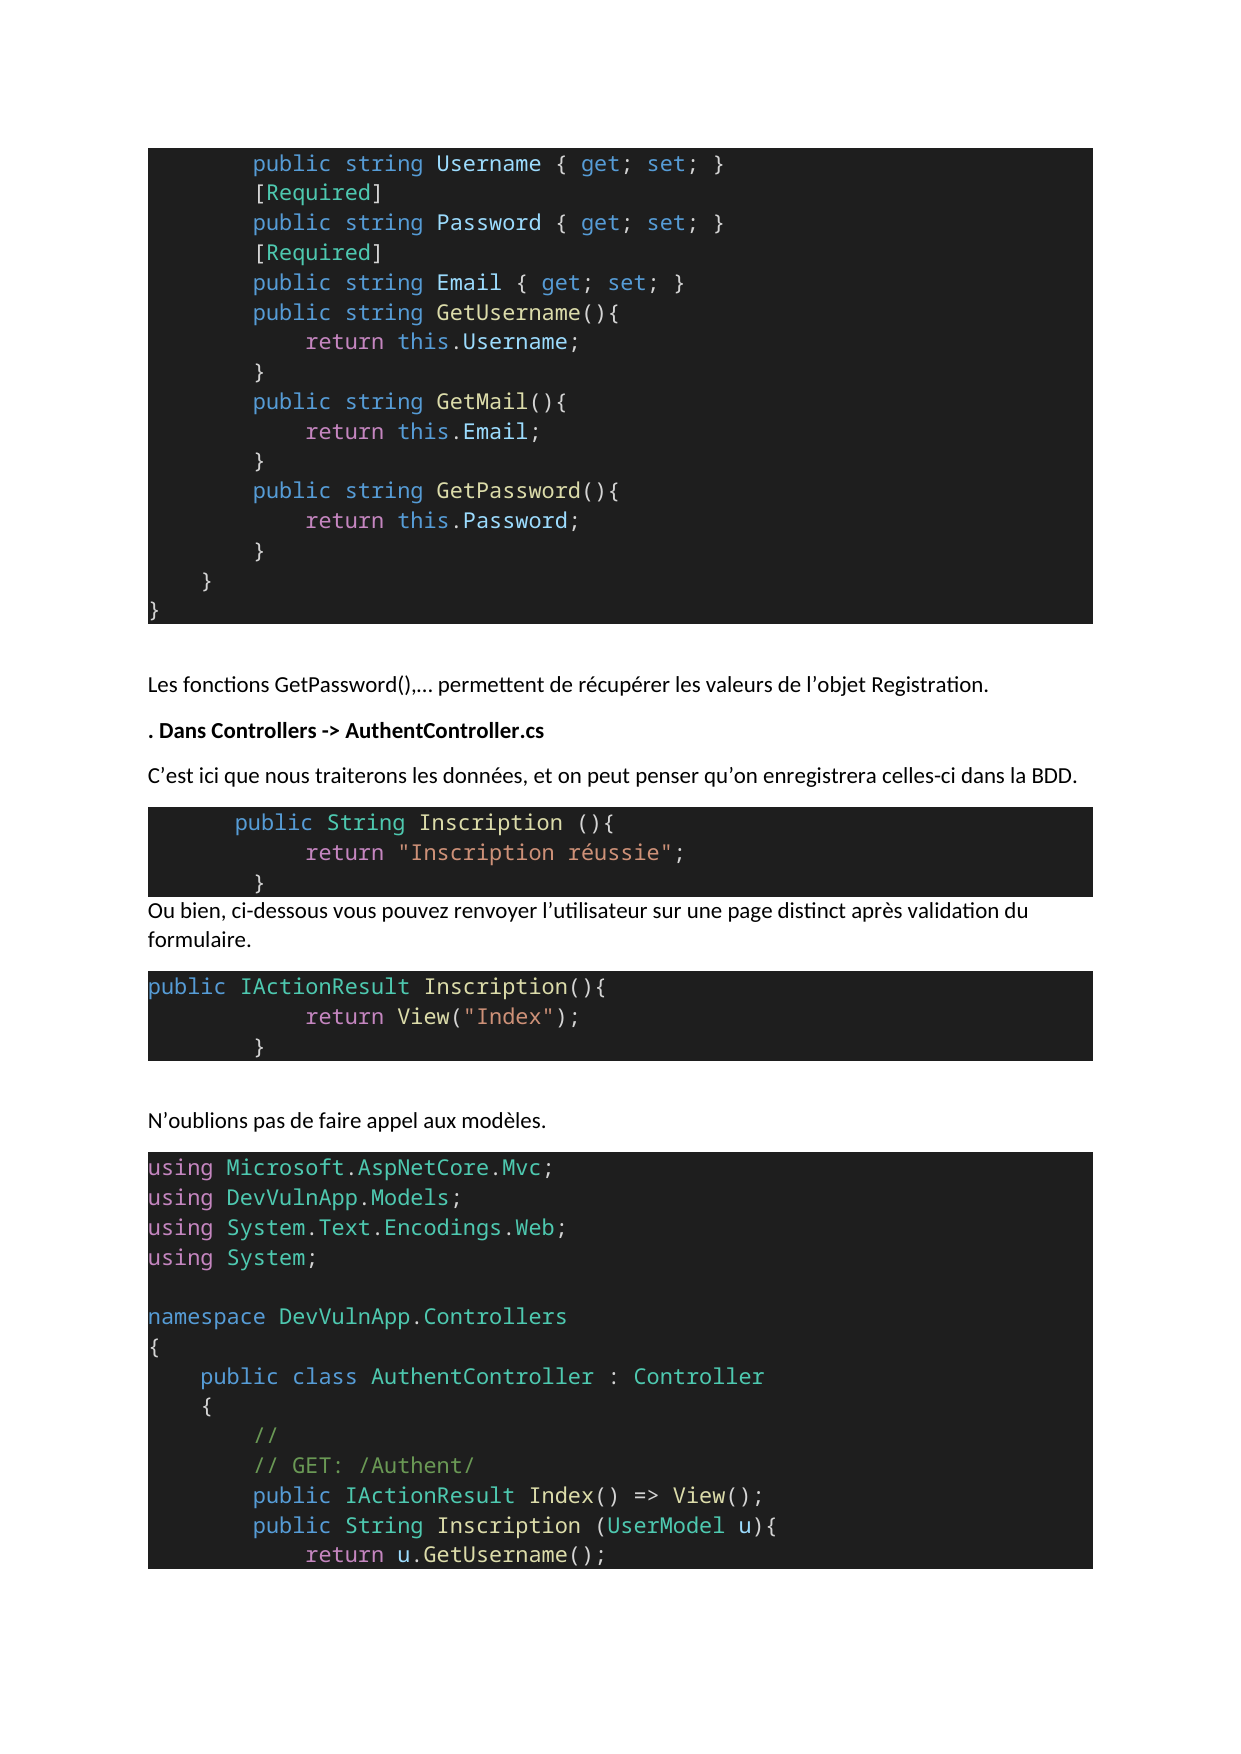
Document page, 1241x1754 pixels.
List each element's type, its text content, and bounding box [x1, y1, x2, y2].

text public string Password { get; set; } [148, 207, 1093, 237]
text } [148, 1031, 1093, 1061]
text public String Inscription (){ [148, 807, 1093, 837]
text } [148, 446, 1093, 475]
text [Required] [148, 237, 1093, 267]
text using System; [148, 1242, 1093, 1271]
text public string Email { get; set; } [148, 267, 1093, 297]
text . Dans Controllers -> AuthentController.cs [148, 716, 1093, 744]
text public string GetMail(){ [148, 386, 1093, 416]
text } [148, 535, 1093, 565]
text { [148, 1331, 1093, 1361]
text using DevVulnApp.Models; [148, 1182, 1093, 1212]
text } [148, 594, 1093, 624]
text } [148, 565, 1093, 594]
text // [148, 1420, 1093, 1450]
text C’est ici que nous traiterons les données, et on peut penser qu’on enregistrera celles-ci dans la BDD. [148, 761, 1093, 789]
text public class AuthentController : Controller [148, 1361, 1093, 1391]
text } [148, 867, 1093, 897]
text public IActionResult Index() => View(); [148, 1480, 1093, 1510]
text return "Inscription réussie"; [148, 837, 1093, 867]
text Les fonctions GetPassword(),… permettent de récupérer les valeurs de l’objet Registration. [148, 670, 1093, 698]
text return this.Email; [148, 416, 1093, 446]
text return u.GetUsername(); [148, 1539, 1093, 1569]
text public string GetUsername(){ [148, 297, 1093, 326]
text // GET: /Authent/ [148, 1450, 1093, 1480]
text } [148, 356, 1093, 386]
text return View("Index"); [148, 1001, 1093, 1031]
text [Required] [148, 177, 1093, 207]
text public string Username { get; set; } [148, 148, 1093, 177]
text Ou bien, ci-dessous vous pouvez renvoyer l’utilisateur sur une page distinct après validation du formulaire. [148, 897, 1093, 954]
text return this.Password; [148, 505, 1093, 535]
text public IActionResult Inscription(){ [148, 971, 1093, 1001]
text using System.Text.Encodings.Web; [148, 1212, 1093, 1242]
text N’oublions pas de faire appel aux modèles. [148, 1106, 1093, 1134]
text namespace DevVulnApp.Controllers [148, 1301, 1093, 1331]
text return this.Username; [148, 326, 1093, 356]
text { [148, 1391, 1093, 1420]
text public string GetPassword(){ [148, 475, 1093, 505]
text using Microsoft.AspNetCore.Mvc; [148, 1152, 1093, 1182]
text public String Inscription (UserModel u){ [148, 1510, 1093, 1539]
